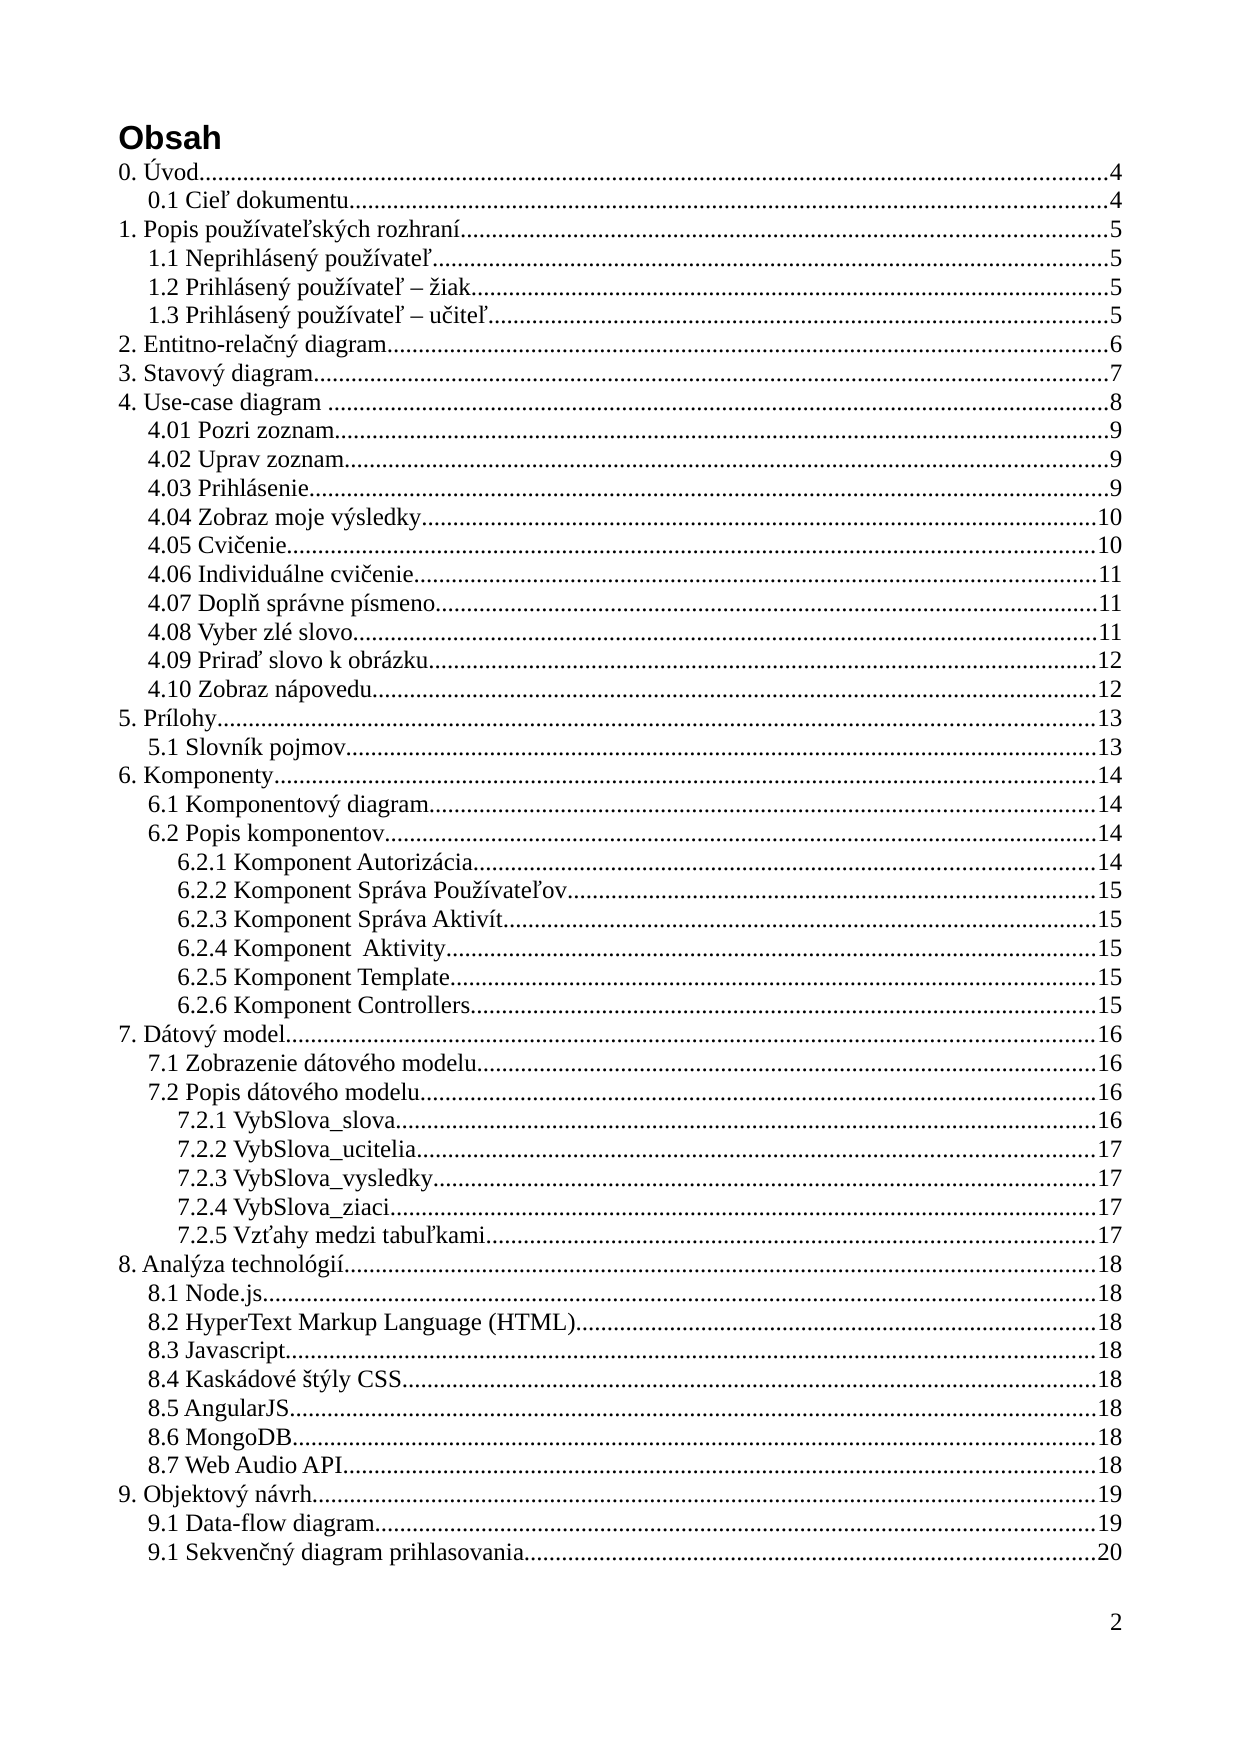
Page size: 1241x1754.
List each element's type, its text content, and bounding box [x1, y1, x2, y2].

text 6.2.6 Komponent Controllers 15 [177, 990, 1122, 1019]
subtitle Obsah [118, 118, 1122, 157]
text 8.7 Web Audio API 18 [148, 1450, 1122, 1479]
text 7.2.2 VybSlova_ucitelia 17 [177, 1134, 1122, 1163]
text 5. Prílohy 13 [118, 703, 1122, 732]
text 6.2.3 Komponent Správa Aktivít 15 [177, 904, 1122, 933]
text 4.07 Doplň správne písmeno 11 [148, 588, 1122, 617]
text 4. Use-case diagram 8 [118, 387, 1122, 415]
text 4.06 Individuálne cvičenie 11 [148, 559, 1122, 588]
text 4.09 Priraď slovo k obrázku 12 [148, 645, 1122, 674]
text 1.1 Neprihlásený používateľ 5 [148, 243, 1122, 272]
text 7.2.4 VybSlova_ziaci 17 [177, 1192, 1122, 1220]
text 4.04 Zobraz moje výsledky 10 [148, 502, 1122, 530]
text 4.03 Prihlásenie 9 [148, 473, 1122, 502]
text 4.01 Pozri zoznam 9 [148, 415, 1122, 444]
text 9.1 Data-flow diagram 19 [148, 1508, 1122, 1537]
text 8.3 Javascript 18 [148, 1335, 1122, 1364]
text 1.2 Prihlásený používateľ – žiak 5 [148, 272, 1122, 300]
text 8.4 Kaskádové štýly CSS 18 [148, 1364, 1122, 1393]
text 4.10 Zobraz nápovedu 12 [148, 674, 1122, 703]
text 0.1 Cieľ dokumentu 4 [148, 185, 1122, 214]
text 6.2.2 Komponent Správa Používateľov 15 [177, 875, 1122, 904]
text 9.1 Sekvenčný diagram prihlasovania 20 [148, 1537, 1122, 1565]
text 8.6 MongoDB 18 [148, 1422, 1122, 1450]
text 7. Dátový model 16 [118, 1019, 1122, 1048]
text 4.05 Cvičenie 10 [148, 530, 1122, 559]
text 3. Stavový diagram 7 [118, 358, 1122, 387]
text 4.08 Vyber zlé slovo 11 [148, 617, 1122, 645]
text 4.02 Uprav zoznam 9 [148, 444, 1122, 473]
text 7.2.5 Vzťahy medzi tabuľkami 17 [177, 1220, 1122, 1249]
text 7.2 Popis dátového modelu 16 [148, 1077, 1122, 1105]
text 6. Komponenty 14 [118, 760, 1122, 789]
text 8.2 HyperText Markup Language (HTML) 18 [148, 1307, 1122, 1335]
text 0. Úvod 4 [118, 157, 1122, 185]
text 1. Popis používateľských rozhraní 5 [118, 214, 1122, 243]
text 8. Analýza technológií 18 [118, 1249, 1122, 1278]
text 7.2.3 VybSlova_vysledky 17 [177, 1163, 1122, 1192]
text 1.3 Prihlásený používateľ – učiteľ 5 [148, 300, 1122, 329]
text 6.2.1 Komponent Autorizácia 14 [177, 847, 1122, 875]
text 7.1 Zobrazenie dátového modelu 16 [148, 1048, 1122, 1077]
text 8.1 Node.js 18 [148, 1278, 1122, 1307]
text 8.5 AngularJS 18 [148, 1393, 1122, 1422]
text 6.2.5 Komponent Template 15 [177, 962, 1122, 990]
text 6.2 Popis komponentov 14 [148, 818, 1122, 847]
text 5.1 Slovník pojmov 13 [148, 732, 1122, 760]
text 2. Entitno-relačný diagram 6 [118, 329, 1122, 358]
text 7.2.1 VybSlova_slova 16 [177, 1105, 1122, 1134]
text 6.2.4 Komponent Aktivity 15 [177, 933, 1122, 962]
text 9. Objektový návrh 19 [118, 1479, 1122, 1508]
text 6.1 Komponentový diagram 14 [148, 789, 1122, 818]
